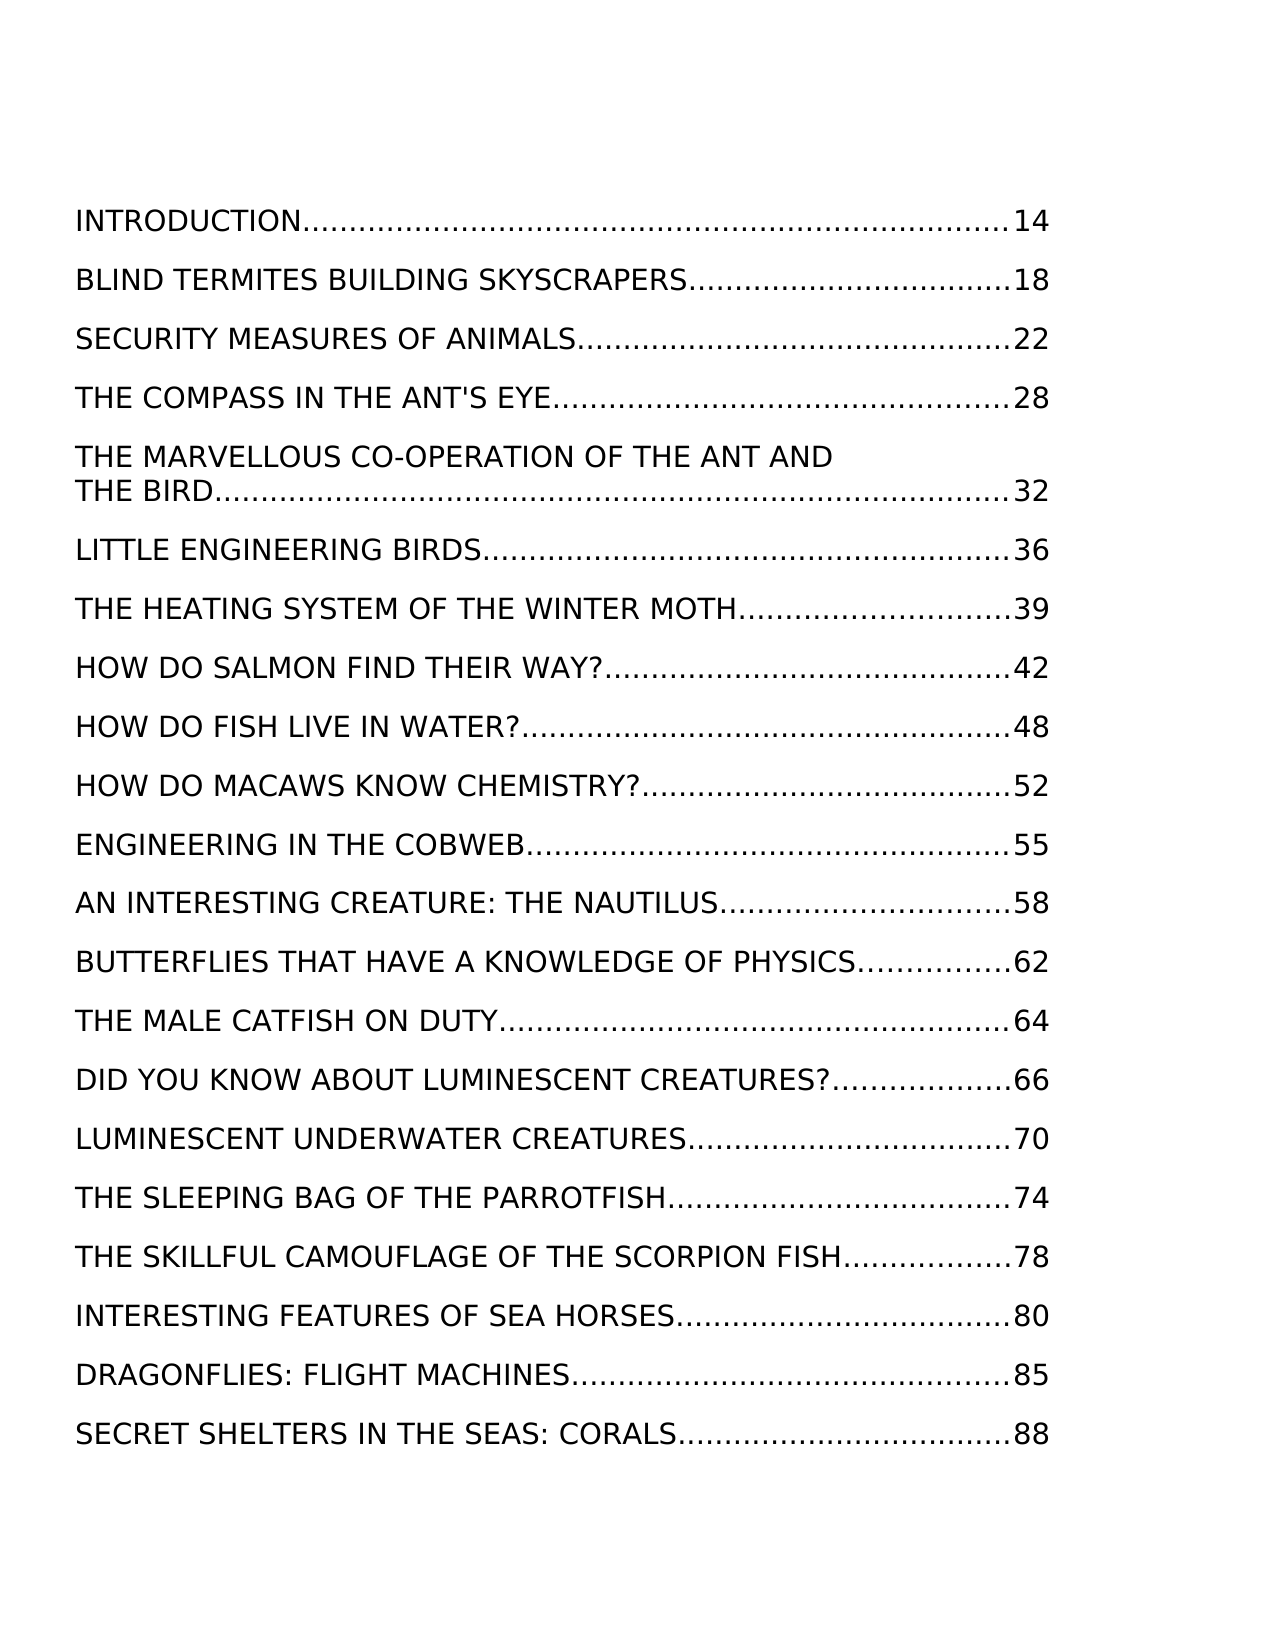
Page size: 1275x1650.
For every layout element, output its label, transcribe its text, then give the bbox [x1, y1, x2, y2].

subtitle BUTTERFLIES THAT HAVE A KNOWLEDGE OF PHYSICS 62 [75, 946, 1200, 980]
subtitle LUMINESCENT UNDERWATER CREATURES 70 [75, 1123, 1200, 1157]
subtitle THE HEATING SYSTEM OF THE WINTER MOTH 39 [75, 592, 1200, 626]
subtitle INTRODUCTION 14 [75, 204, 1200, 238]
subtitle HOW DO SALMON FIND THEIR WAY? 42 [75, 651, 1200, 685]
subtitle THE SKILLFUL CAMOUFLAGE OF THE SCORPION FISH 78 [75, 1241, 1200, 1274]
subtitle ENGINEERING IN THE COBWEB 55 [75, 828, 1200, 862]
subtitle AN INTERESTING CREATURE: THE NAUTILUS 58 [75, 887, 1200, 921]
subtitle HOW DO MACAWS KNOW CHEMISTRY? 52 [75, 769, 1200, 803]
subtitle DID YOU KNOW ABOUT LUMINESCENT CREATURES? 66 [75, 1064, 1200, 1098]
subtitle SECURITY MEASURES OF ANIMALS 22 [75, 322, 1200, 356]
subtitle THE SLEEPING BAG OF THE PARROTFISH 74 [75, 1182, 1200, 1216]
subtitle THE MALE CATFISH ON DUTY 64 [75, 1005, 1200, 1039]
subtitle THE MARVELLOUS CO-OPERATION OF THE ANT AND THE BIRD 32 [75, 440, 1200, 508]
subtitle HOW DO FISH LIVE IN WATER? 48 [75, 710, 1200, 744]
subtitle INTERESTING FEATURES OF SEA HORSES 80 [75, 1299, 1200, 1333]
subtitle THE COMPASS IN THE ANT'S EYE 28 [75, 381, 1200, 415]
subtitle DRAGONFLIES: FLIGHT MACHINES 85 [75, 1358, 1200, 1392]
subtitle SECRET SHELTERS IN THE SEAS: CORALS 88 [75, 1417, 1200, 1451]
subtitle BLIND TERMITES BUILDING SKYSCRAPERS 18 [75, 263, 1200, 297]
subtitle LITTLE ENGINEERING BIRDS 36 [75, 533, 1200, 567]
